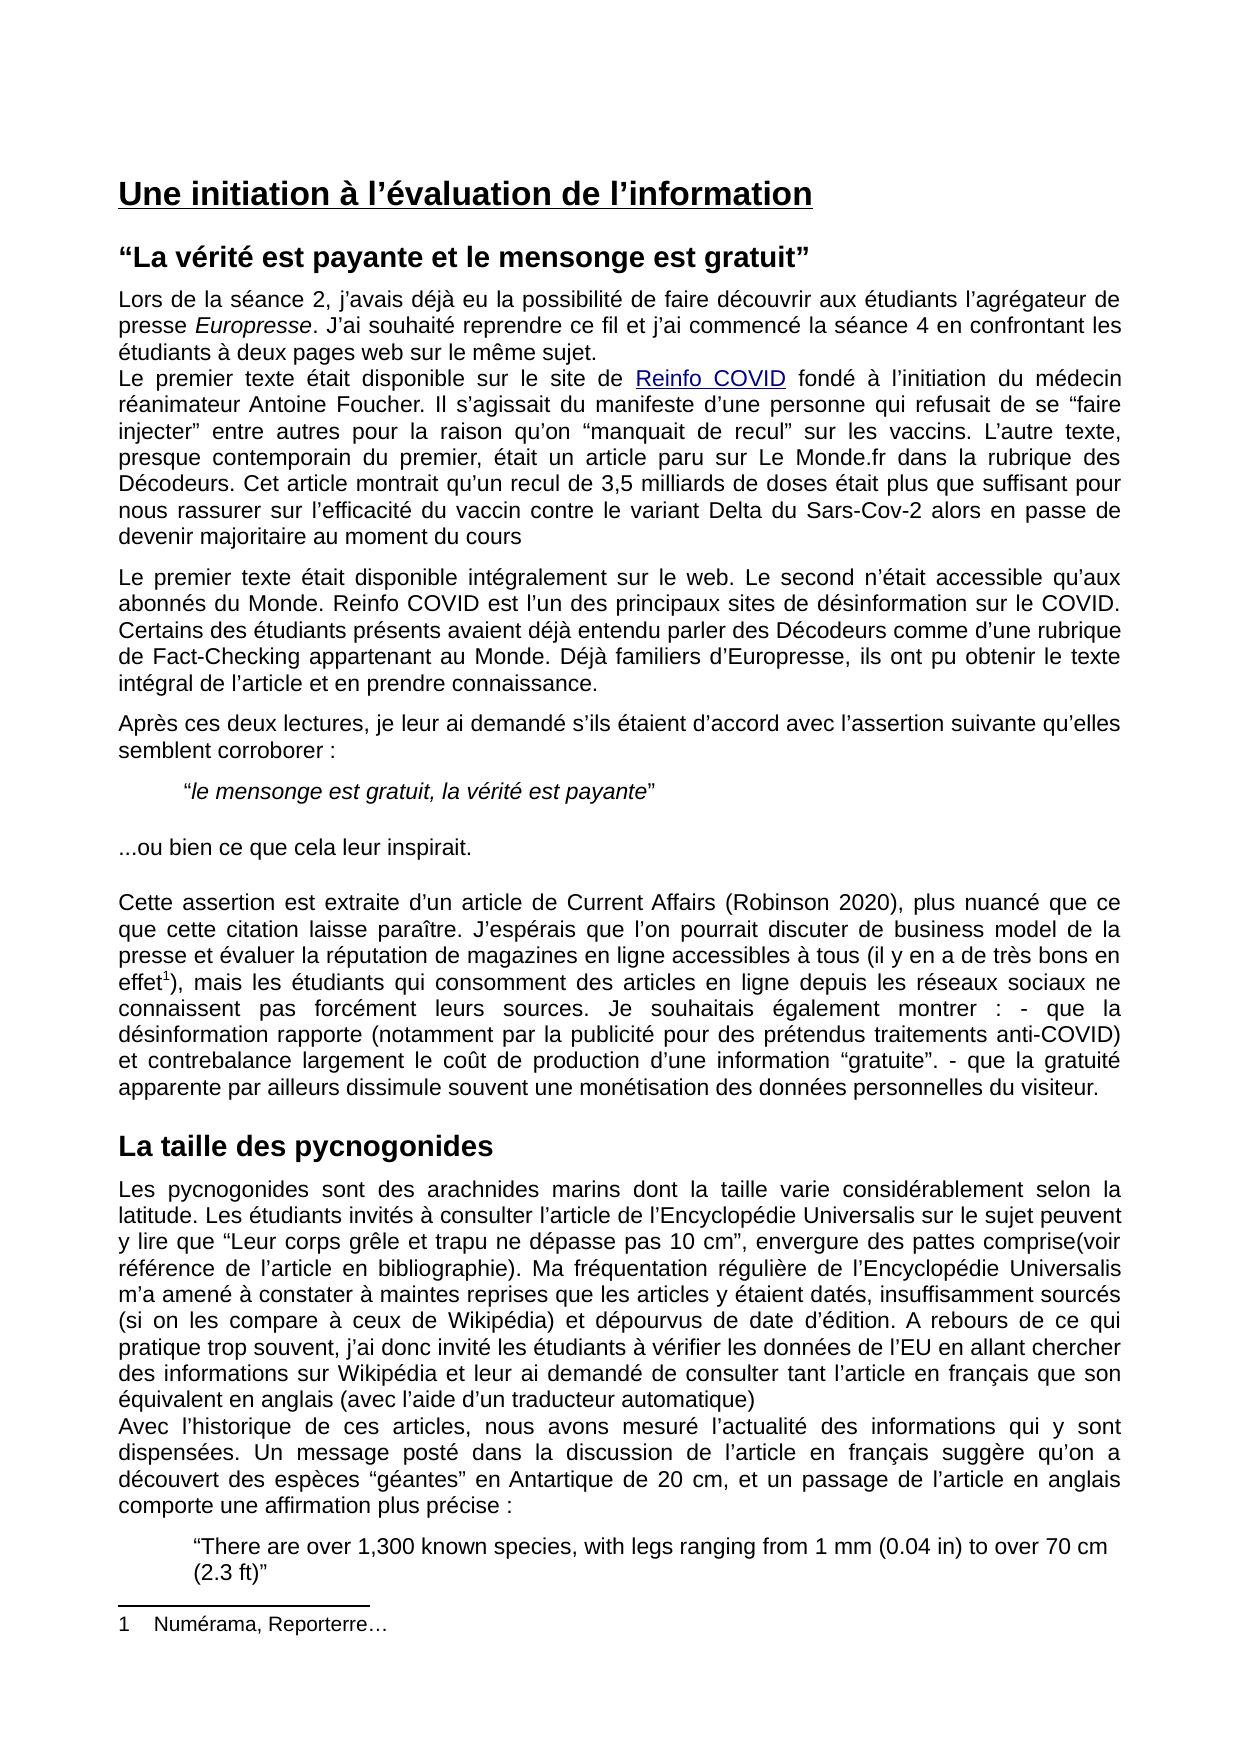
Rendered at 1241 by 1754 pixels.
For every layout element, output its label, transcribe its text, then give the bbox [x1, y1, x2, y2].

text “le mensonge est gratuit, la vérité est payante” [177, 778, 1063, 804]
text Avec l’historique de ces articles, nous avons mesuré l’actualité des informations qui y sont dispensées. Un message posté dans la discussion de l’article en français suggère qu’on a découvert des espèces “géantes” en Antartique de 20 cm, et un passage de l’article en anglais comporte une affirmation plus précise : [118, 1413, 1122, 1518]
text Après ces deux lectures, je leur ai demandé s’ils étaient d’accord avec l’assertion suivante qu’elles semblent corroborer : [118, 710, 1122, 763]
text Le premier texte était disponible intégralement sur le web. Le second n’était accessible qu’aux abonnés du Monde. Reinfo COVID est l’un des principaux sites de désinformation sur le COVID. Certains des étudiants présents avaient déjà entendu parler des Décodeurs comme d’une rubrique de Fact-Checking appartenant au Monde. Déjà familiers d’Europresse, ils ont pu obtenir le texte intégral de l’article et en prendre connaissance. [118, 564, 1122, 696]
text Le premier texte était disponible sur le site de Reinfo COVID fondé à l’initiation du médecin réanimateur Antoine Foucher. Il s’agissait du manifeste d’une personne qui refusait de se “faire injecter” entre autres pour la raison qu’on “manquait de recul” sur les vaccins. L’autre texte, presque contemporain du premier, était un article paru sur Le Monde.fr dans la rubrique des Décodeurs. Cet article montrait qu’un recul de 3,5 milliards de doses était plus que suffisant pour nous rassurer sur l’efficacité du vaccin contre le variant Delta du Sars-Cov-2 alors en passe de devenir majoritaire au moment du cours [118, 365, 1122, 549]
subtitle La taille des pycnogonides [118, 1129, 1122, 1163]
text ...ou bien ce que cela leur inspirait. [118, 833, 1063, 860]
text Les pycnogonides sont des arachnides marins dont la taille varie considérablement selon la latitude. Les étudiants invités à consulter l’article de l’Encyclopédie Universalis sur le sujet peuvent y lire que “Leur corps grêle et trapu ne dépasse pas 10 cm”, envergure des pattes comprise(voir référence de l’article en bibliographie). Ma fréquentation régulière de l’Encyclopédie Universalis m’a amené à constater à maintes reprises que les articles y étaient datés, insuffisamment sourcés (si on les compare à ceux de Wikipédia) et dépourvus de date d’édition. A rebours de ce qui pratique trop souvent, j’ai donc invité les étudiants à vérifier les données de l’EU en allant chercher des informations sur Wikipédia et leur ai demandé de consulter tant l’article en français que son équivalent en anglais (avec l’aide d’un traducteur automatique) [118, 1176, 1122, 1413]
text “There are over 1,300 known species, with legs ranging from 1 mm (0.04 in) to over 70 cm (2.3 ft)” [193, 1533, 1122, 1586]
text Lors de la séance 2, j’avais déjà eu la possibilité de faire découvrir aux étudiants l’agrégateur de presse Europresse. J’ai souhaité reprendre ce fil et j’ai commencé la séance 4 en confrontant les étudiants à deux pages web sur le même sujet. [118, 286, 1122, 365]
text Numérama, Reporterre… [118, 1612, 1122, 1636]
text Cette assertion est extraite d’un article de Current Affairs (Robinson 2020), plus nuancé que ce que cette citation laisse paraître. J’espérais que l’on pourrait discuter de business model de la presse et évaluer la réputation de magazines en ligne accessibles à tous (il y en a de très bons en effet), mais les étudiants qui consomment des articles en ligne depuis les réseaux sociaux ne connaissent pas forcément leurs sources. Je souhaitais également montrer : - que la désinformation rapporte (notamment par la publicité pour des prétendus traitements anti-COVID) et contrebalance largement le coût de production d’une information “gratuite”. - que la gratuité apparente par ailleurs dissimule souvent une monétisation des données personnelles du visiteur. [118, 889, 1122, 1100]
subtitle “La vérité est payante et le mensonge est gratuit” [118, 240, 1122, 273]
subtitle Une initiation à l’évaluation de l’information [118, 174, 1122, 213]
